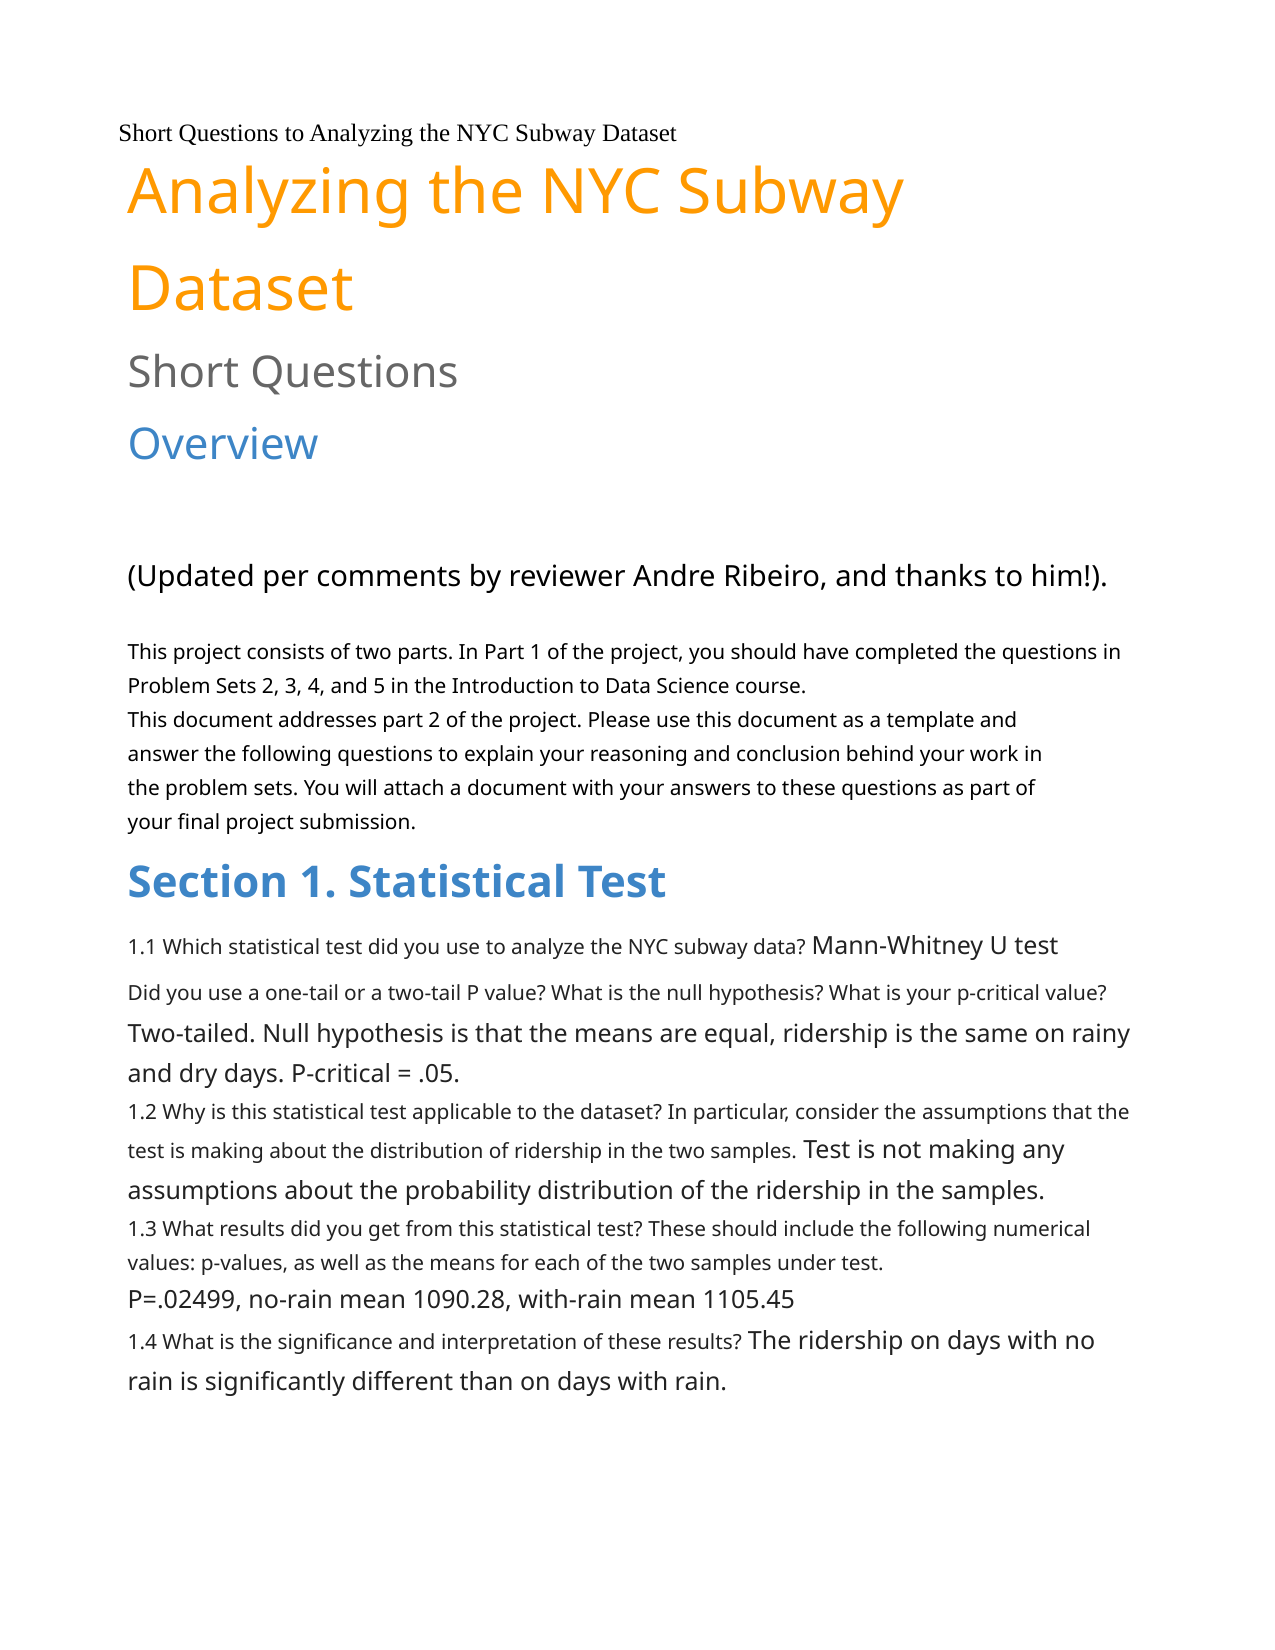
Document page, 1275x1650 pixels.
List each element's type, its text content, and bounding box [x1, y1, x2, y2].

text This document addresses part 2 of the project. Please use this document as a template and answer the following questions to explain your reasoning and conclusion behind your work in the problem sets. You will attach a document with your answers to these questions as part of your final project submission. [127, 705, 1073, 836]
text 1.2 Why is this statistical test applicable to the dataset? In particular, consider the assumptions that the test is making about the distribution of ridership in the two samples. Test is not making any assumptions about the probability distribution of the ridership in the samples. [127, 1097, 1147, 1207]
text 1.1 Which statistical test did you use to analyze the NYC subway data? Mann-Whitney U test [127, 928, 1147, 962]
text Did you use a one-tail or a two-tail P value? What is the null hypothesis? What is your p-critical value? Two-tailed. Null hypothesis is that the means are equal, ridership is the same on rainy and dry days. P-critical = .05. [127, 969, 1147, 1090]
text 1.3 What results did you get from this statistical test? These should include the following numerical values: p-values, as well as the means for each of the two samples under test. [127, 1214, 1147, 1276]
subtitle Section 1. Statistical Test [127, 851, 1091, 910]
text Overview [127, 412, 1147, 472]
text Short Questions [127, 341, 1147, 400]
text P=.02499, no-rain mean 1090.28, with-rain mean 1105.45 [127, 1282, 1147, 1316]
text This project consists of two parts. In Part 1 of the project, you should have completed the questions in Problem Sets 2, 3, 4, and 5 in the Introduction to Data Science course. [127, 637, 1157, 699]
text (Updated per comments by reviewer Andre Ribeiro, and thanks to him!). [127, 555, 1157, 595]
text Short Questions to Analyzing the NYC Subway Dataset [118, 118, 1157, 147]
text 1.4 What is the significance and interpretation of these results? The ridership on days with no rain is significantly different than on days with rain. [127, 1323, 1147, 1398]
text Analyzing the NYC Subway Dataset [127, 147, 1119, 329]
